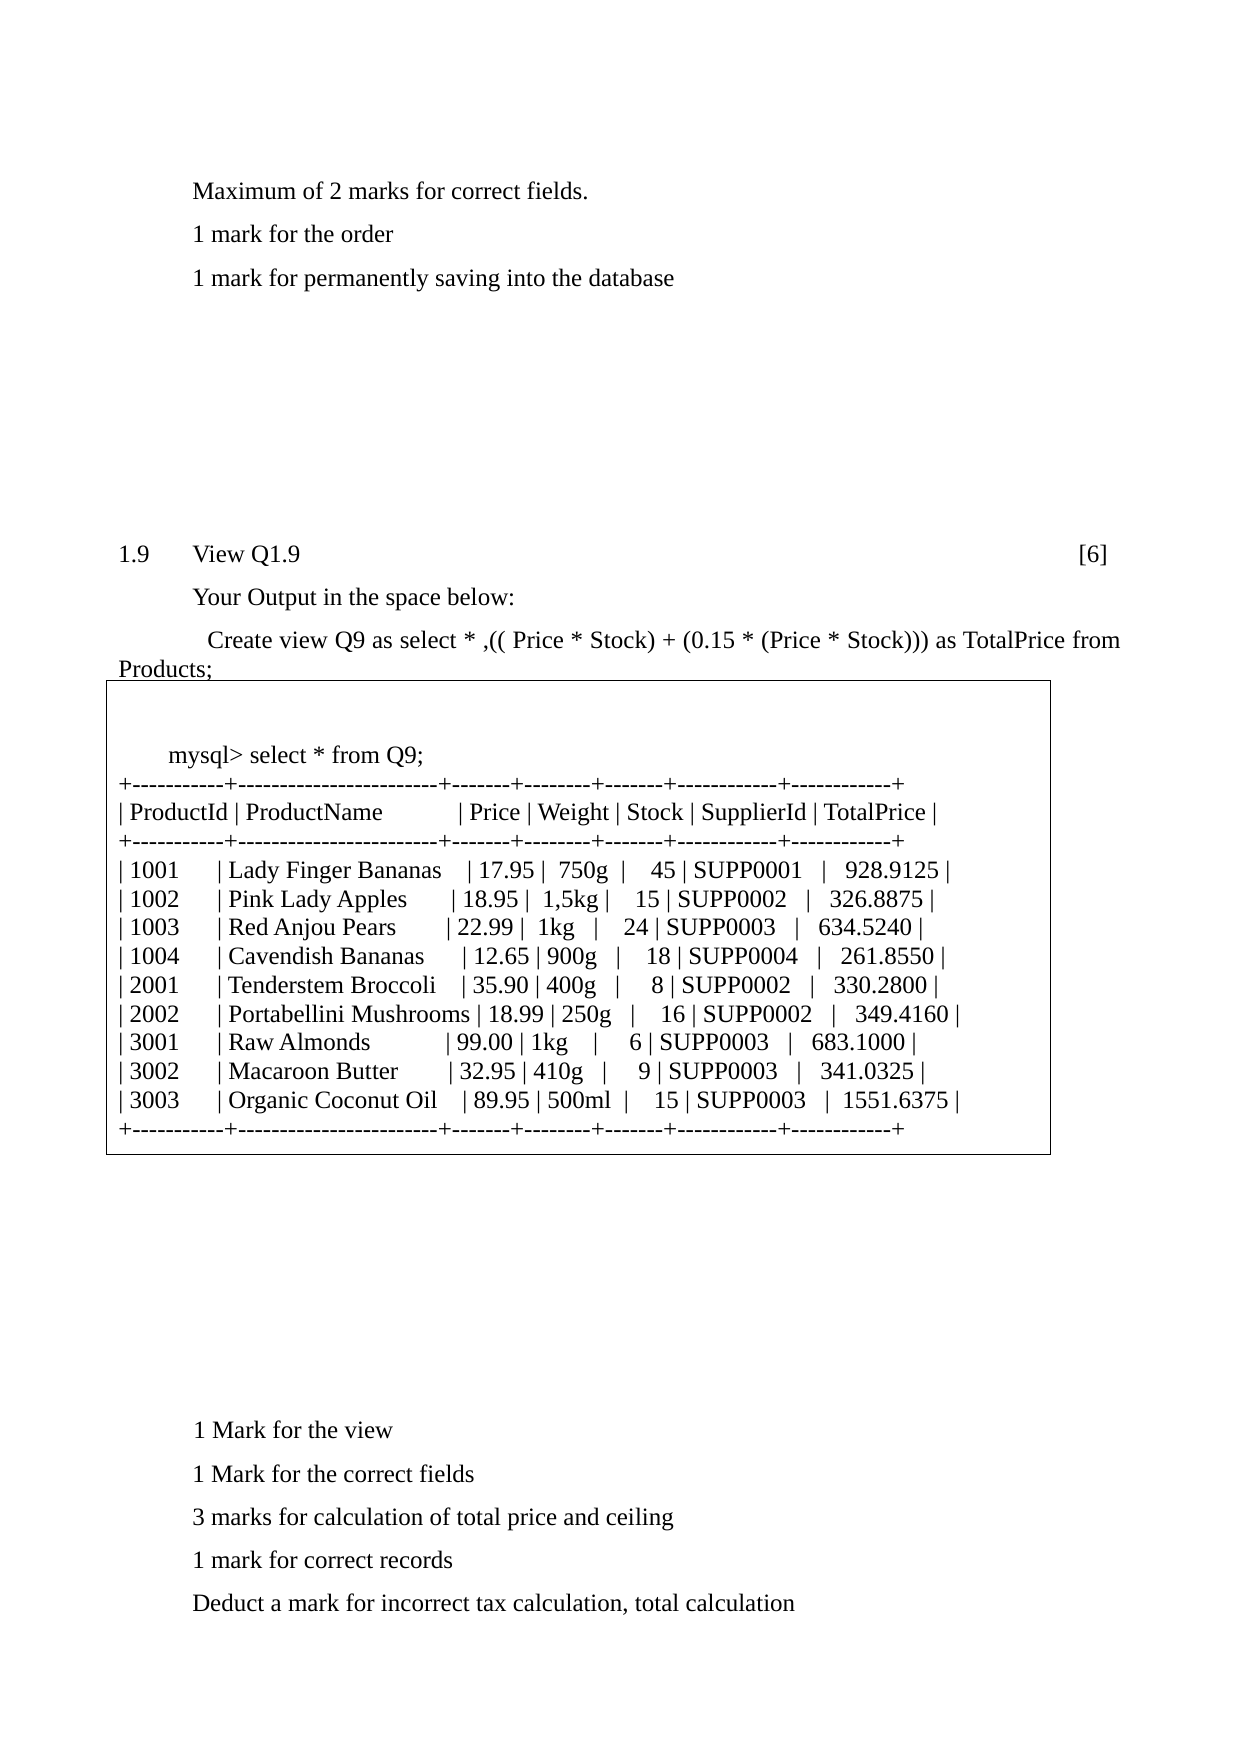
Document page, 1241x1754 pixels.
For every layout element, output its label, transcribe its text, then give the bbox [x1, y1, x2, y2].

text [1051, 1085, 1122, 1114]
text 1 mark for permanently saving into the database [118, 263, 1122, 291]
text +-----------+------------------------+-------+--------+-------+------------+------------+ [118, 1114, 1050, 1142]
text | 3003 | Organic Coconut Oil | 89.95 | 500ml | 15 | SUPP0003 | 1551.6375 | [118, 1085, 1050, 1114]
text [1051, 999, 1122, 1027]
text 3 marks for calculation of total price and ceiling [118, 1502, 1122, 1531]
text +-----------+------------------------+-------+--------+-------+------------+------------+ [118, 826, 1050, 855]
text [1051, 1027, 1122, 1056]
text [1051, 884, 1122, 912]
text | 3001 | Raw Almonds | 99.00 | 1kg | 6 | SUPP0003 | 683.1000 | [118, 1027, 1050, 1056]
text | 1004 | Cavendish Bananas | 12.65 | 900g | 18 | SUPP0004 | 261.8550 | [118, 941, 1050, 970]
text | ProductId | ProductName | Price | Weight | Stock | SupplierId | TotalPrice | [118, 797, 1050, 826]
text [1051, 769, 1122, 797]
text Your Output in the space below: [118, 582, 1122, 611]
text | 2001 | Tenderstem Broccoli | 35.90 | 400g | 8 | SUPP0002 | 330.2800 | [118, 970, 1050, 999]
text | 3002 | Macaroon Butter | 32.95 | 410g | 9 | SUPP0003 | 341.0325 | [118, 1056, 1050, 1085]
text [1051, 970, 1122, 999]
text | 2002 | Portabellini Mushrooms | 18.99 | 250g | 16 | SUPP0002 | 349.4160 | [118, 999, 1050, 1027]
text [1051, 855, 1122, 884]
text [1051, 797, 1122, 826]
text 1 Mark for the correct fields [118, 1459, 1122, 1487]
text | 1002 | Pink Lady Apples | 18.95 | 1,5kg | 15 | SUPP0002 | 326.8875 | [118, 884, 1050, 912]
text [1051, 740, 1122, 769]
text +-----------+------------------------+-------+--------+-------+------------+------------+ [118, 769, 1050, 797]
text 1 Mark for the view [118, 1416, 1122, 1444]
text [1051, 912, 1122, 941]
text | 1003 | Red Anjou Pears | 22.99 | 1kg | 24 | SUPP0003 | 634.5240 | [118, 912, 1050, 941]
text Maximum of 2 marks for correct fields. [118, 176, 1122, 205]
text [1051, 1114, 1122, 1142]
text 1 mark for correct records [118, 1545, 1122, 1574]
text [1051, 826, 1122, 855]
text [1051, 941, 1122, 970]
text mysql> select * from Q9; [118, 740, 1050, 769]
text | 1001 | Lady Finger Bananas | 17.95 | 750g | 45 | SUPP0001 | 928.9125 | [118, 855, 1050, 884]
text Deduct a mark for incorrect tax calculation, total calculation [118, 1588, 1122, 1617]
text [1051, 1056, 1122, 1085]
text Create view Q9 as select * ,(( Price * Stock) + (0.15 * (Price * Stock))) as TotalPrice from Products; [118, 625, 1122, 682]
text 1 mark for the order [118, 219, 1122, 248]
text 1.9 View Q1.9 [6] [118, 539, 1122, 567]
